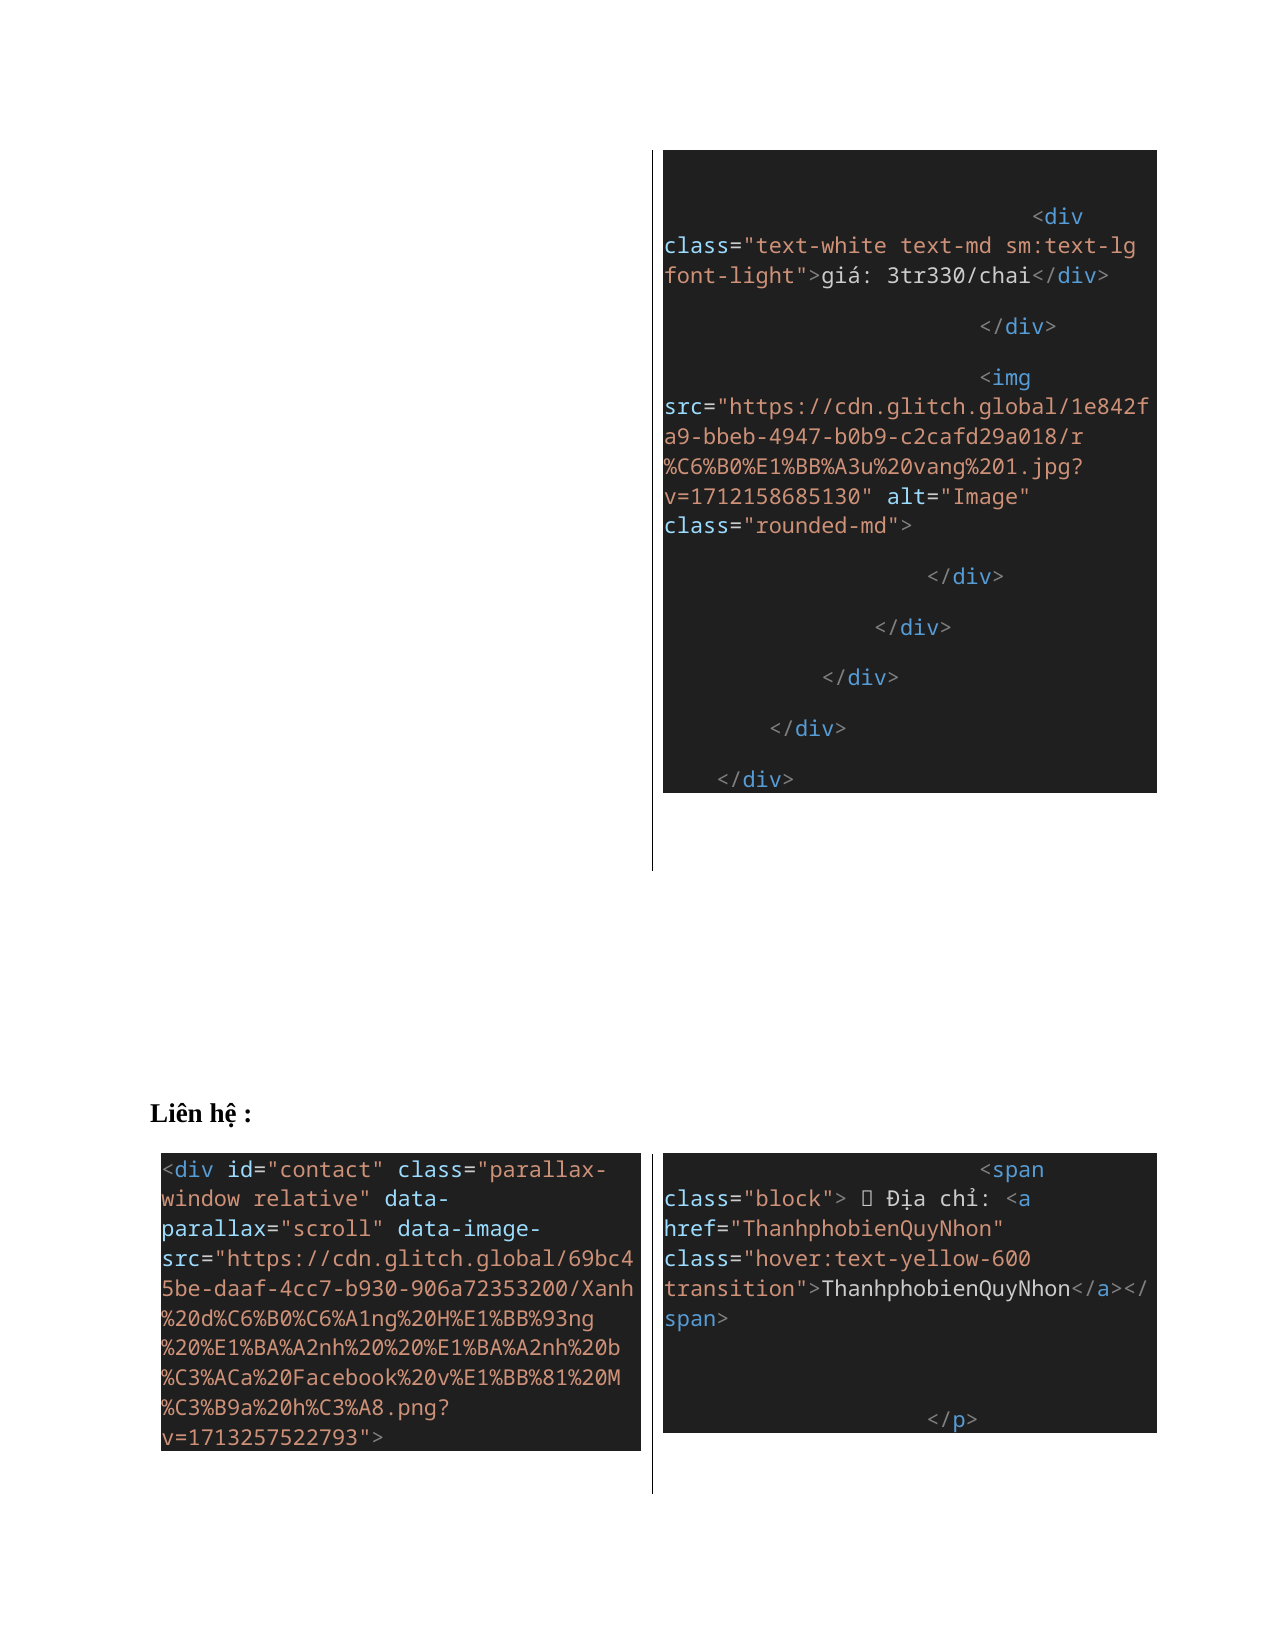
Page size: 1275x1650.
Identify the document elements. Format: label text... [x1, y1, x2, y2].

table_header <span class="block"> 📍 Địa chỉ: <a href="ThanhphobienQuyNhon" class="hover:text-yellow-600 transition">ThanhphobienQuyNhon</a></span> </p> [653, 1154, 1169, 1494]
table_header [150, 150, 652, 871]
table_header <div id="contact" class="parallax-window relative" data-parallax="scroll" data-image-src="https://cdn.glitch.global/69bc45be-daaf-4cc7-b930-906a72353200/Xanh%20d%C6%B0%C6%A1ng%20H%E1%BB%93ng%20%E1%BA%A2nh%20%20%E1%BA%A2nh%20b%C3%ACa%20Facebook%20v%E1%BB%81%20M%C3%B9a%20h%C3%A8.png?v=1713257522793"> [150, 1154, 652, 1494]
text Liên hệ : [150, 1097, 1125, 1128]
table_header <div class="flex items-start mb-6 tm-menu-item"> <img src="https://cdn.glitch.global/1e842fa9-bbeb-4947-b0b9-c2cafd29a018/bia%20tiger.jpg?v=1712158696713" alt="Image" class="rounded-md"> <div class="ml-3 sm:ml-6"> <h3 class="text-lg sm:text-xl tm-text-yellow mb-1">Bia tiger bạc</h3> <div class="text-white text-md sm:text-lg font-light">giá:25k/lon</div> </div> </div> </div> <div class="flex-1 m-5 rounded-xl px-4 py-6 sm:px-8 sm:py-10 tm-bg-brown tm-item-container"> <div class="flex items-start justify-end mb-6 tm-menu-item-2"> <div class="text-right mr-6"> <h3 class="text-lg sm:text-xl mb-2 sm:mb-3 tm-text-yellow">tất cả loại nước</h3> <div class="text-white text-md sm:text-lg font-light">Đồng giá: 30k/lon</div> </div> <img src="https://cdn.glitch.global/1e842fa9-bbeb-4947-b0b9-c2cafd29a018/nc%20ng%E1%BB%8Dt.jpg?v=1712158696713" alt="Image" class="rounded-md"> </div> <div class="flex items-start justify-end mb-6 tm-menu-item-2"> <div class="text-right mr-6"> <h3 class="text-lg sm:text-xl mb-2 sm:mb-3 tm-text-yellow">Trà sữa </h3> <div class="text-white text-md sm:text-lg font-light">Giá: 49k/ly</div> </div> <img src="https://cdn.glitch.global/1e842fa9-bbeb-4947-b0b9-c2cafd29a018/Tr%C3%A0%20s%E1%BB%AFa.jpg?v=1712158690963" alt="Image" class="rounded-md"> </div> <div class="flex items-start justify-end mb-6 tm-menu-item-2"> <div class="text-right mr-6"> <h3 class="text-lg sm:text-xl mb-2 sm:mb-3 tm-text-yellow">Nước suối</h3> <div class="text-white text-md sm:text-lg font-light mb-1">giá: 15k/chai</div> </div> <img src="https://cdn.glitch.global/1e842fa9-bbeb-4947-b0b9-c2cafd29a018/n%C6%B0%E1%BB%9Bc%20su%E1%BB%91i.jpg?v=1712158687958" alt="Image" class="rounded-md"> </div> <div class="flex items-start justify-end mb-6 tm-menu-item-2"> <div class="text-right mr-6"> <h3 class="text-lg sm:text-xl tm-text-yellow mb-1">Rượu vang </h3> <div class="text-white text-md sm:text-lg font-light">giá: 3tr330/chai</div> </div> <img src="https://cdn.glitch.global/1e842fa9-bbeb-4947-b0b9-c2cafd29a018/r%C6%B0%E1%BB%A3u%20vang%201.jpg?v=1712158685130" alt="Image" class="rounded-md"> </div> </div> </div> </div> </div> [653, 150, 1169, 871]
